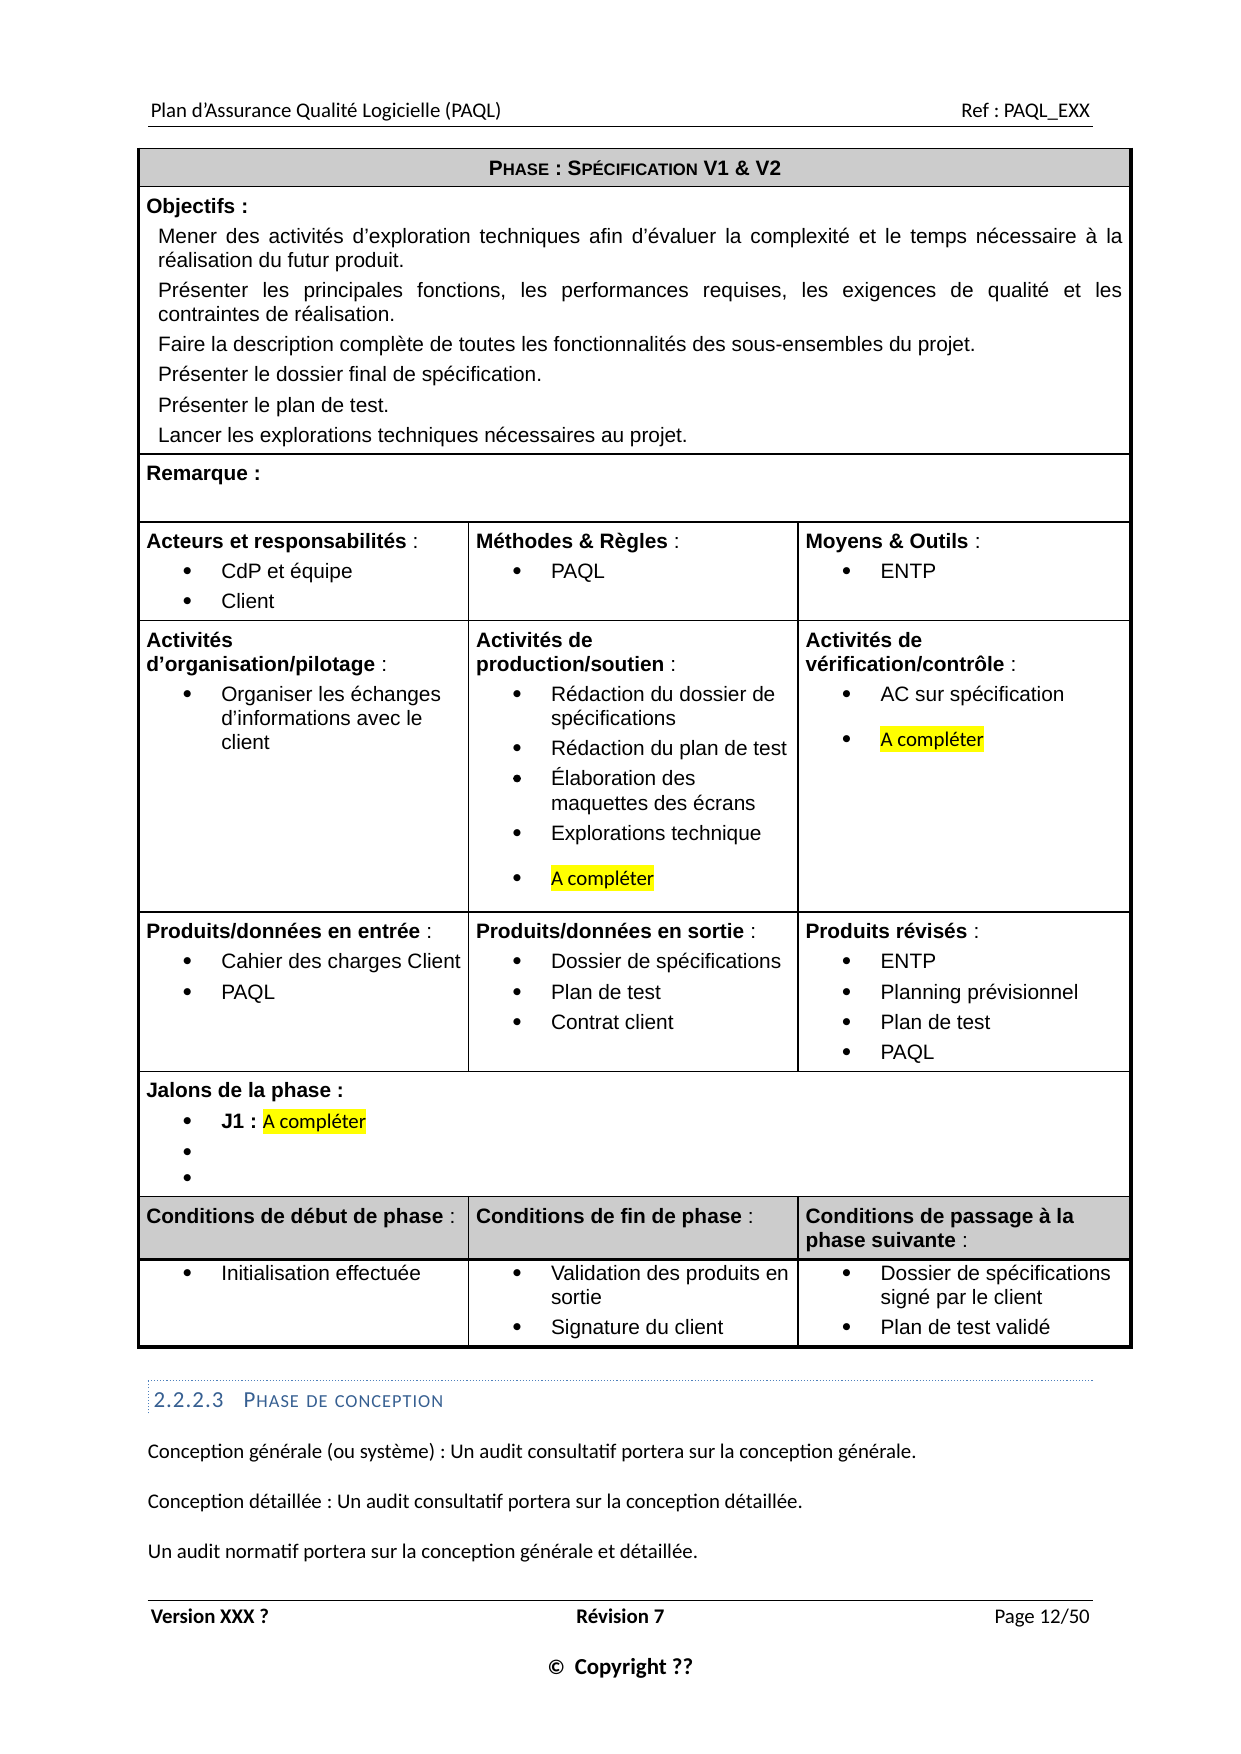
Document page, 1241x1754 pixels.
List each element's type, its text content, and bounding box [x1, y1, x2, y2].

table_cell Acteurs et responsabilités : CdP et équipe Client [140, 523, 468, 620]
table_cell Conditions de passage à la phase suivante : [799, 1197, 1129, 1258]
table_cell Activités de vérification/contrôle : AC sur spécification A compléter [799, 621, 1129, 911]
table_cell Méthodes & Règles : PAQL [469, 523, 797, 620]
text Un audit normatif portera sur la conception générale et détaillée. [148, 1538, 1093, 1563]
table_cell Produits/données en sortie : Dossier de spécifications Plan de test Contrat client [469, 913, 797, 1071]
table_cell Dossier de spécifications signé par le client Plan de test validé [799, 1261, 1129, 1345]
text Conception générale (ou système) : Un audit consultatif portera sur la conception générale. [148, 1438, 1093, 1464]
table_cell Conditions de fin de phase : [469, 1197, 797, 1258]
text Conception détaillée : Un audit consultatif portera sur la conception détaillée. [148, 1488, 1093, 1513]
table_cell Remarque : [140, 455, 1129, 521]
table_cell Activités d’organisation/pilotage : Organiser les échanges d’informations avec le client [140, 621, 468, 911]
table_cell Conditions de début de phase : [140, 1197, 468, 1258]
table_cell Initialisation effectuée [140, 1261, 468, 1345]
subtitle Phase de conception [148, 1380, 1093, 1413]
table_cell Moyens & Outils : ENTP [799, 523, 1129, 620]
table_cell Jalons de la phase : J1 : A compléter [140, 1072, 1129, 1196]
table_cell Activités de production/soutien : Rédaction du dossier de spécifications Rédaction du plan de test Élaboration des maquettes des écrans Explorations technique A compléter [469, 621, 797, 911]
table_cell Validation des produits en sortie Signature du client [469, 1261, 797, 1345]
table_cell Produits/données en entrée : Cahier des charges Client PAQL [140, 913, 468, 1071]
table_cell Produits révisés : ENTP Planning prévisionnel Plan de test PAQL [799, 913, 1129, 1071]
table_header Phase : Spécification V1 & V2 [140, 149, 1129, 186]
table_cell Objectifs : Mener des activités d’exploration techniques afin d’évaluer la complexité et le temps nécessaire à la réalisation du futur produit. Présenter les principales fonctions, les performances requises, les exigences de qualité et les contraintes de réalisation. Faire la description complète de toutes les fonctionnalités des sous-ensembles du projet. Présenter le dossier final de spécification. Présenter le plan de test. Lancer les explorations techniques nécessaires au projet. [140, 187, 1129, 453]
